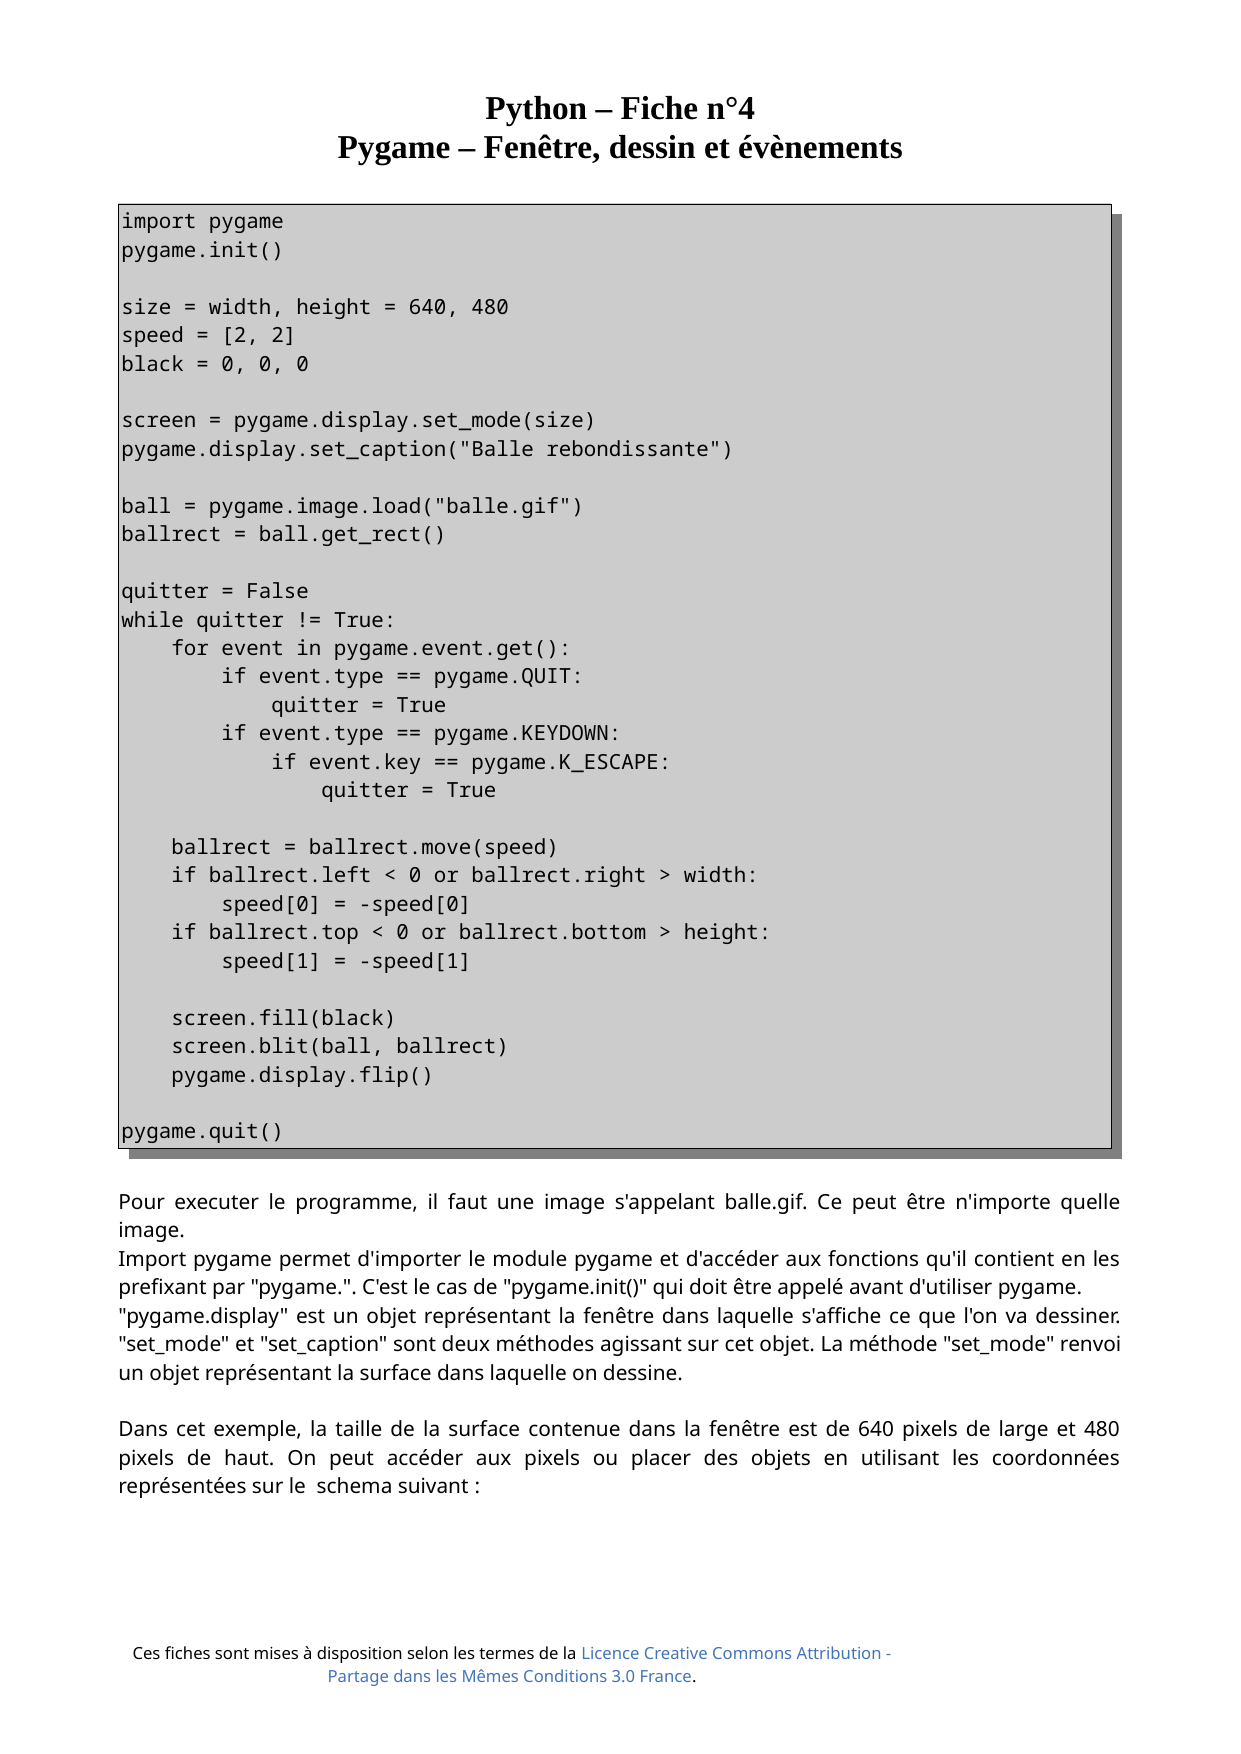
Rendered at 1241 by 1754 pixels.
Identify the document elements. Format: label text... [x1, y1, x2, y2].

text ballrect = ball.get_rect() [119, 516, 1111, 545]
text import pygame [119, 205, 1111, 232]
text Pygame – Fenêtre, dessin et évènements [118, 127, 1122, 165]
text quitter = True [119, 772, 1111, 801]
text Pour executer le programme, il faut une image s'appelant balle.gif. Ce peut être n'importe quelle image. [118, 1187, 1122, 1244]
text Import pygame permet d'importer le module pygame et d'accéder aux fonctions qu'il contient en les prefixant par "pygame.". C'est le cas de "pygame.init()" qui doit être appelé avant d'utiliser pygame. [118, 1244, 1122, 1301]
text pygame.init() [119, 232, 1111, 260]
text ballrect = ballrect.move(speed) [119, 829, 1111, 858]
text if ballrect.left < 0 or ballrect.right > width: [119, 858, 1111, 886]
text quitter = True [119, 687, 1111, 715]
text speed[1] = -speed[1] [119, 943, 1111, 971]
text quitter = False [119, 573, 1111, 602]
text if event.type == pygame.QUIT: [119, 658, 1111, 687]
text ball = pygame.image.load("balle.gif") [119, 488, 1111, 516]
text Dans cet exemple, la taille de la surface contenue dans la fenêtre est de 640 pixels de large et 480 pixels de haut. On peut accéder aux pixels ou placer des objets en utilisant les coordonnées représentées sur le schema suivant : [118, 1414, 1122, 1500]
text pygame.quit() [119, 1113, 1111, 1148]
text pygame.display.flip() [119, 1057, 1111, 1085]
text screen.blit(ball, ballrect) [119, 1028, 1111, 1057]
text if ballrect.top < 0 or ballrect.bottom > height: [119, 914, 1111, 943]
text "pygame.display" est un objet représentant la fenêtre dans laquelle s'affiche ce que l'on va dessiner. "set_mode" et "set_caption" sont deux méthodes agissant sur cet objet. La méthode "set_mode" renvoi un objet représentant la surface dans laquelle on dessine. [118, 1301, 1122, 1386]
text size = width, height = 640, 480 [119, 289, 1111, 317]
text screen = pygame.display.set_mode(size) [119, 403, 1111, 431]
text black = 0, 0, 0 [119, 346, 1111, 374]
text speed[0] = -speed[0] [119, 886, 1111, 914]
text if event.type == pygame.KEYDOWN: [119, 715, 1111, 744]
text Python – Fiche n°4 [118, 88, 1122, 127]
text screen.fill(black) [119, 1000, 1111, 1028]
text while quitter != True: [119, 602, 1111, 630]
text if event.key == pygame.K_ESCAPE: [119, 744, 1111, 772]
text speed = [2, 2] [119, 317, 1111, 346]
text for event in pygame.event.get(): [119, 630, 1111, 658]
text pygame.display.set_caption("Balle rebondissante") [119, 431, 1111, 459]
